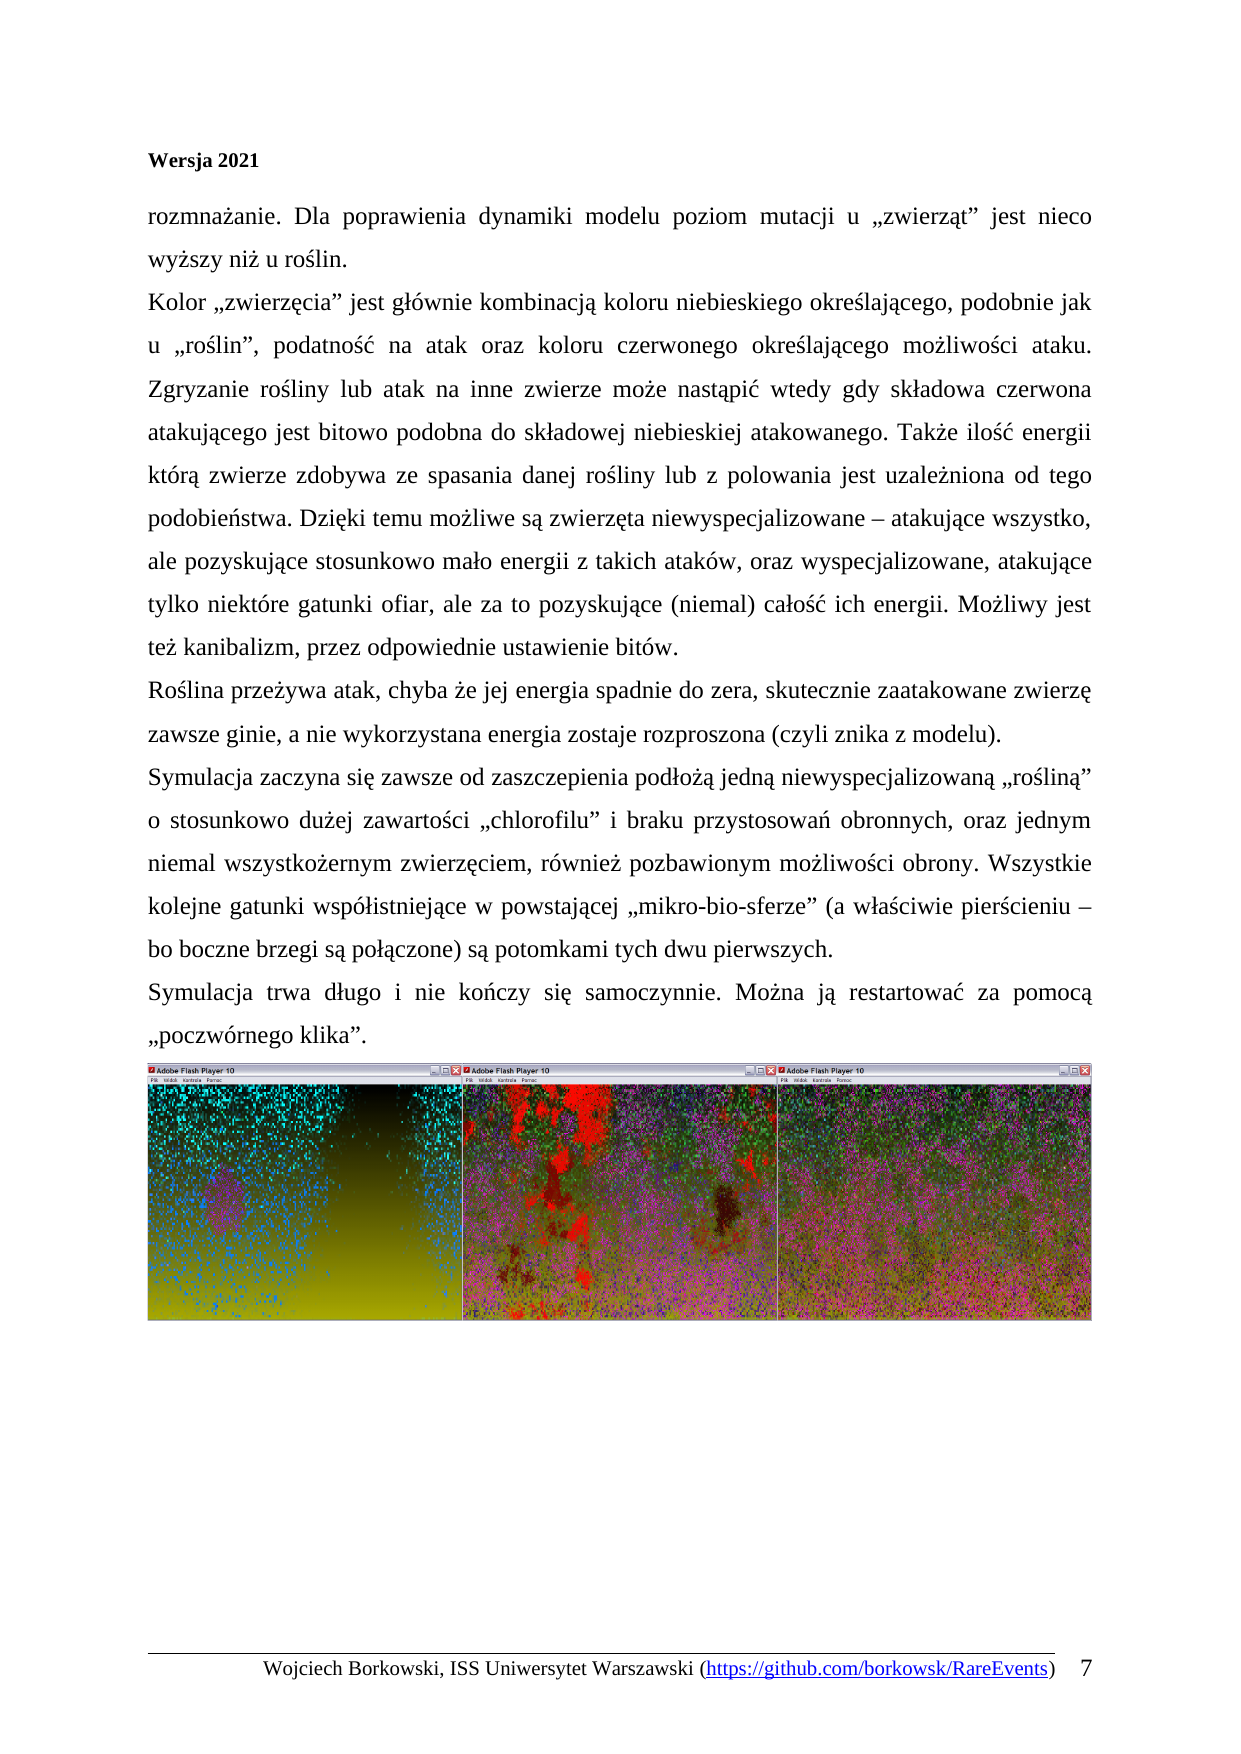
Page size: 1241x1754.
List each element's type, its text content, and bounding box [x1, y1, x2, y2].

text Kolor „zwierzęcia” jest głównie kombinacją koloru niebieskiego określającego, podobnie jak u „roślin”, podatność na atak oraz koloru czerwonego określającego możliwości ataku. Zgryzanie rośliny lub atak na inne zwierze może nastąpić wtedy gdy składowa czerwona atakującego jest bitowo podobna do składowej niebieskiej atakowanego. Także ilość energii którą zwierze zdobywa ze spasania danej rośliny lub z polowania jest uzależniona od tego podobieństwa. Dzięki temu możliwe są zwierzęta niewyspecjalizowane – atakujące wszystko, ale pozyskujące stosunkowo mało energii z takich ataków, oraz wyspecjalizowane, atakujące tylko niektóre gatunki ofiar, ale za to pozyskujące (niemal) całość ich energii. Możliwy jest też kanibalizm, przez odpowiednie ustawienie bitów. [148, 287, 1093, 661]
text Symulacja zaczyna się zawsze od zaszczepienia podłożą jedną niewyspecjalizowaną „rośliną” o stosunkowo dużej zawartości „chlorofilu” i braku przystosowań obronnych, oraz jednym niemal wszystkożernym zwierzęciem, również pozbawionym możliwości obrony. Wszystkie kolejne gatunki współistniejące w powstającej „mikro-bio-sferze” (a właściwie pierścieniu – bo boczne brzegi są połączone) są potomkami tych dwu pierwszych. [148, 762, 1093, 963]
text Roślina przeżywa atak, chyba że jej energia spadnie do zera, skutecznie zaatakowane zwierzę zawsze ginie, a nie wykorzystana energia zostaje rozproszona (czyli znika z modelu). [148, 676, 1093, 747]
picture [147, 1063, 1092, 1321]
text rozmnażanie. Dla poprawienia dynamiki modelu poziom mutacji u „zwierząt” jest nieco wyższy niż u roślin. [148, 201, 1093, 273]
text Symulacja trwa długo i nie kończy się samoczynnie. Można ją restartować za pomocą „poczwórnego klika”. [148, 977, 1093, 1049]
